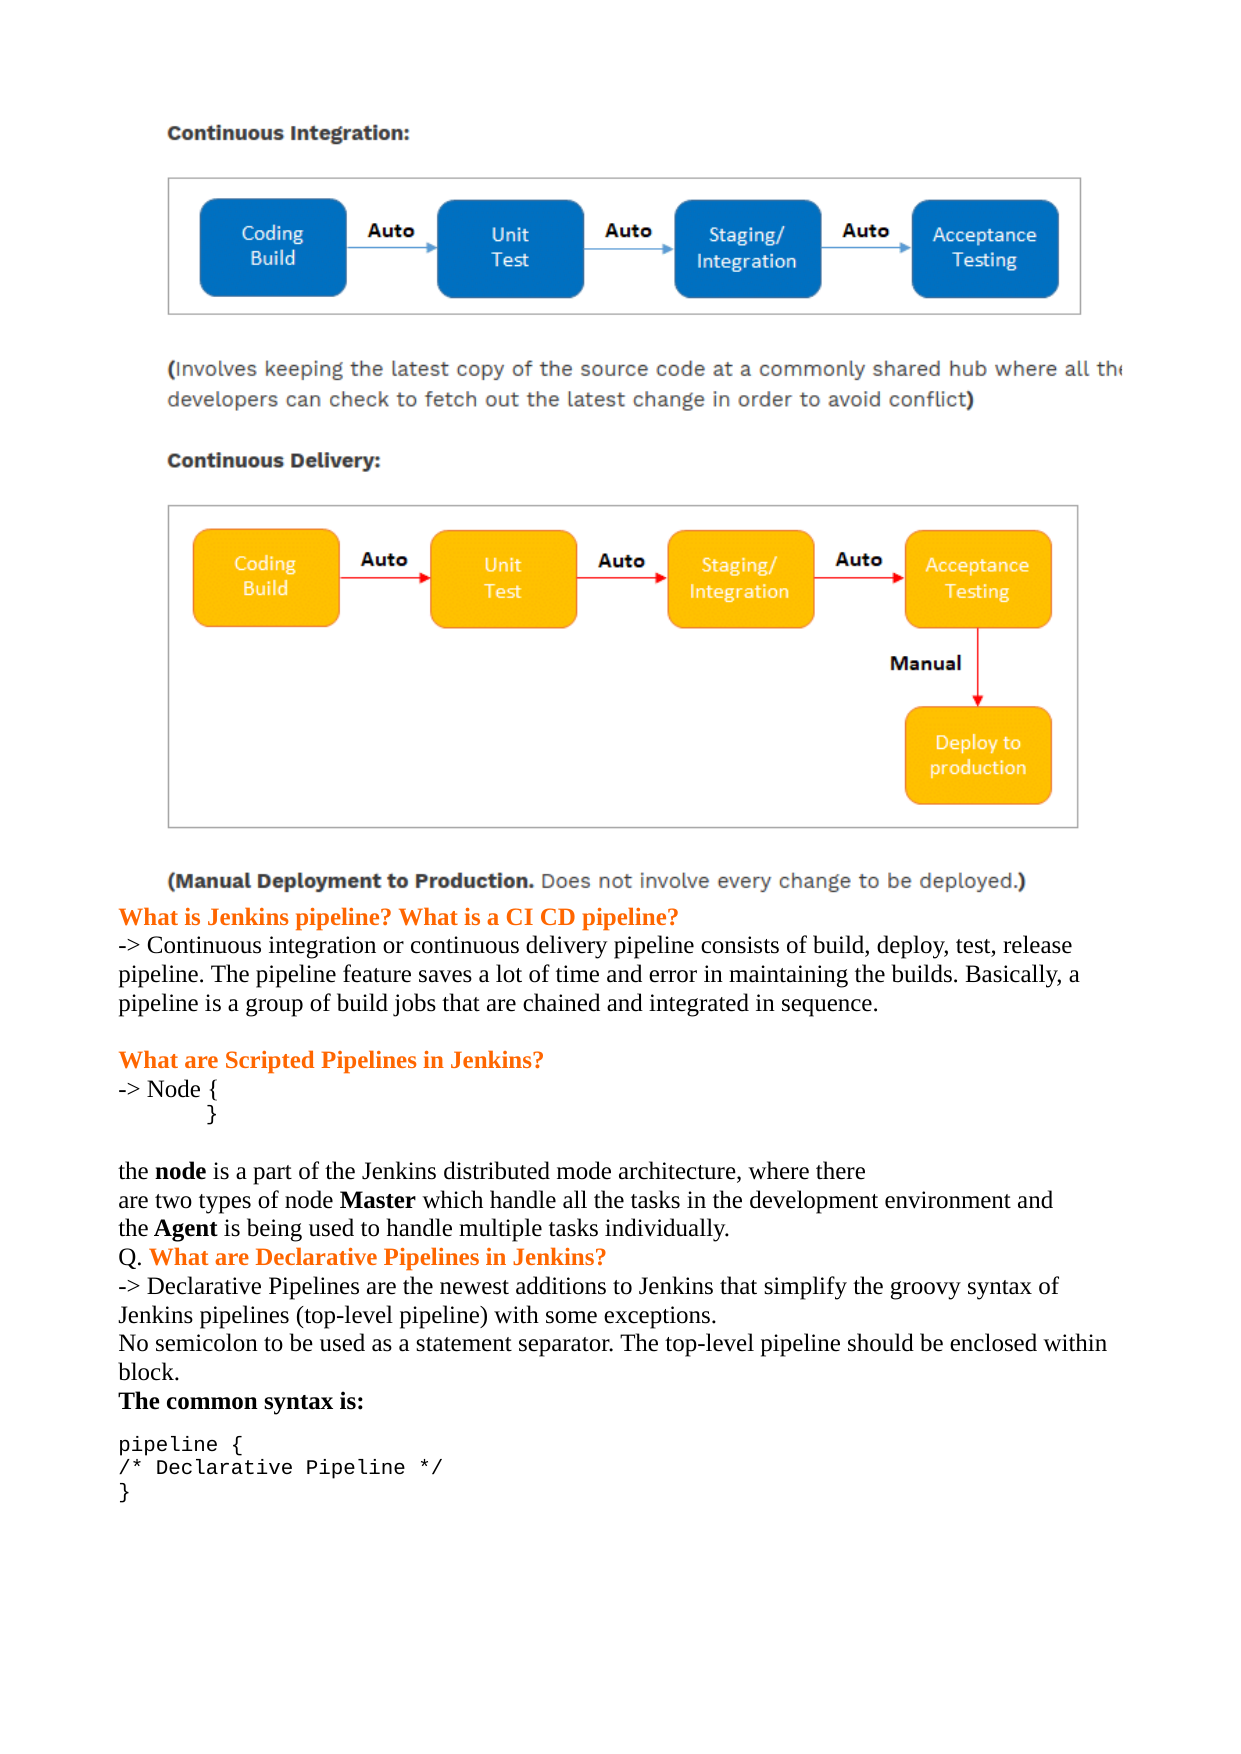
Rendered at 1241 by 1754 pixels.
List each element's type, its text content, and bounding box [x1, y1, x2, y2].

text } [118, 1481, 1122, 1504]
text } [118, 1103, 1122, 1126]
text pipeline { [118, 1433, 1122, 1457]
picture [118, 118, 1123, 902]
text No semicolon to be used as a statement separator. The top-level pipeline should be enclosed within block. [118, 1328, 1122, 1386]
text -> Declarative Pipelines are the newest additions to Jenkins that simplify the groovy syntax of Jenkins pipelines (top-level pipeline) with some exceptions. [118, 1271, 1122, 1328]
text -> Continuous integration or continuous delivery pipeline consists of build, deploy, test, release pipeline. The pipeline feature saves a lot of time and error in maintaining the builds. Basically, a pipeline is a group of build jobs that are chained and integrated in sequence. [118, 930, 1122, 1017]
text What is Jenkins pipeline? What is a CI CD pipeline? [118, 902, 1122, 930]
text -> Node { [118, 1074, 1122, 1103]
text the node is a part of the Jenkins distributed mode architecture, where there are two types of node Master which handle all the tasks in the development environment and the Agent is being used to handle multiple tasks individually. [118, 1156, 1122, 1242]
text The common syntax is: [118, 1386, 1122, 1415]
text What are Scripted Pipelines in Jenkins? [118, 1045, 1122, 1074]
text /* Declarative Pipeline */ [118, 1457, 1122, 1481]
text Q. What are Declarative Pipelines in Jenkins? [118, 1242, 1122, 1271]
